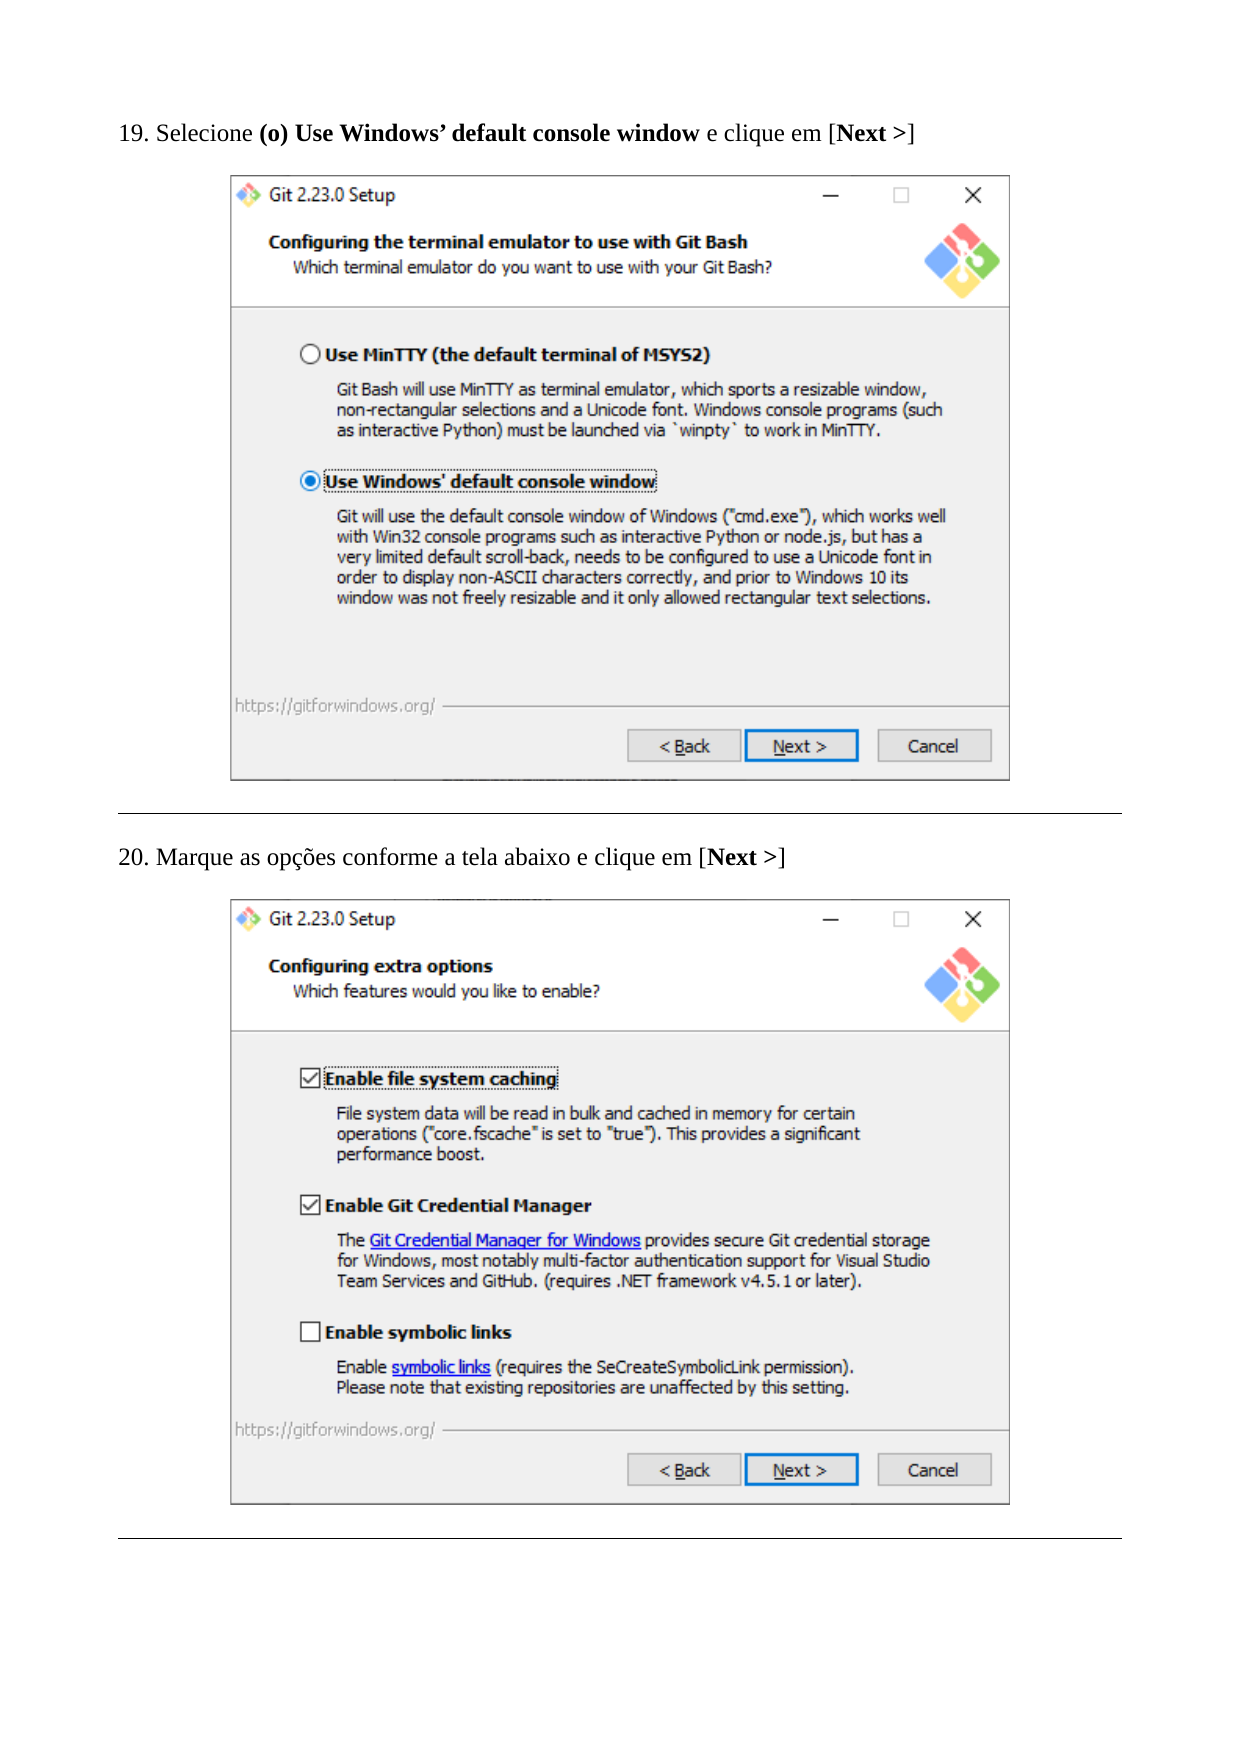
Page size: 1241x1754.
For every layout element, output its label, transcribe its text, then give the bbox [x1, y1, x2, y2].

picture [230, 899, 1010, 1505]
picture [230, 175, 1010, 781]
text 20. Marque as opções conforme a tela abaixo e clique em [Next >] [118, 842, 1122, 871]
text 19. Selecione (o) Use Windows’ default console window e clique em [Next >] [118, 118, 1122, 147]
